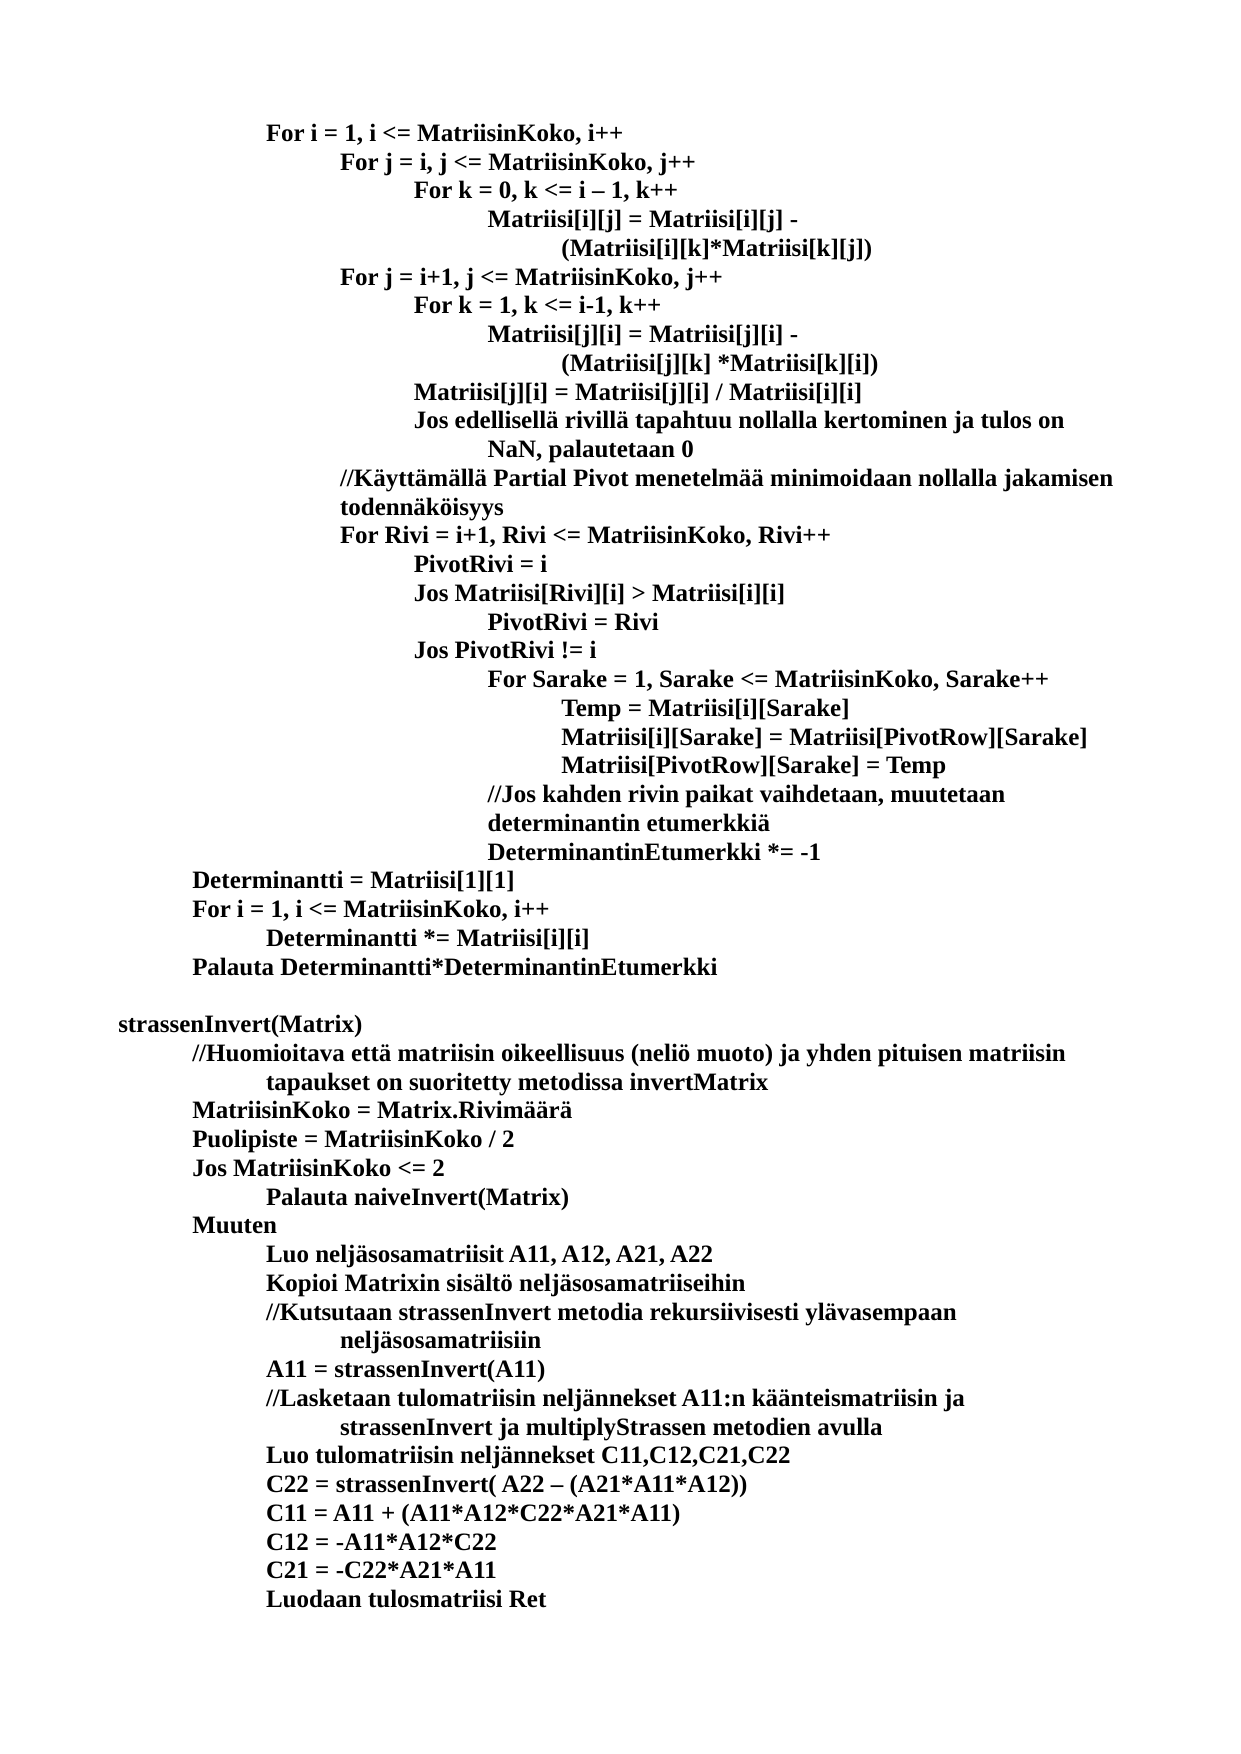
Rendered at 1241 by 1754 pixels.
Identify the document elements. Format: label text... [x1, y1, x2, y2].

text Matriisi[PivotRow][Sarake] = Temp [118, 751, 1122, 779]
text C21 = -C22*A21*A11 [118, 1556, 1122, 1584]
text Puolipiste = MatriisinKoko / 2 [118, 1124, 1122, 1153]
text PivotRivi = i [118, 549, 1122, 578]
text Palauta Determinantti*DeterminantinEtumerkki [118, 952, 1122, 981]
text For j = i, j <= MatriisinKoko, j++ [118, 147, 1122, 176]
text For i = 1, i <= MatriisinKoko, i++ [118, 894, 1122, 923]
text A11 = strassenInvert(A11) [118, 1354, 1122, 1383]
text PivotRivi = Rivi [118, 607, 1122, 636]
text //Käyttämällä Partial Pivot menetelmää minimoidaan nollalla jakamisen todennäköisyys [118, 463, 1122, 521]
text Kopioi Matrixin sisältö neljäsosamatriiseihin [118, 1268, 1122, 1297]
text Palauta naiveInvert(Matrix) [118, 1182, 1122, 1211]
text C22 = strassenInvert( A22 – (A21*A11*A12)) [118, 1469, 1122, 1498]
text strassenInvert(Matrix) [118, 1009, 1122, 1038]
text Matriisi[i][Sarake] = Matriisi[PivotRow][Sarake] [118, 722, 1122, 751]
text tapaukset on suoritetty metodissa invertMatrix [118, 1067, 1122, 1096]
text Determinantti = Matriisi[1][1] [118, 866, 1122, 894]
text //Lasketaan tulomatriisin neljännekset A11:n käänteismatriisin ja strassenInvert ja multiplyStrassen metodien avulla [118, 1383, 1122, 1441]
text Jos Matriisi[Rivi][i] > Matriisi[i][i] [118, 578, 1122, 607]
text (Matriisi[i][k]*Matriisi[k][j]) [118, 233, 1122, 262]
text For Rivi = i+1, Rivi <= MatriisinKoko, Rivi++ [118, 521, 1122, 549]
text Determinantti *= Matriisi[i][i] [118, 923, 1122, 952]
text Jos MatriisinKoko <= 2 [118, 1153, 1122, 1182]
text C12 = -A11*A12*C22 [118, 1527, 1122, 1556]
text For k = 0, k <= i – 1, k++ [118, 176, 1122, 204]
text Temp = Matriisi[i][Sarake] [118, 693, 1122, 722]
text (Matriisi[j][k] *Matriisi[k][i]) [118, 348, 1122, 377]
text Matriisi[i][j] = Matriisi[i][j] - [118, 204, 1122, 233]
text For i = 1, i <= MatriisinKoko, i++ [118, 118, 1122, 147]
text Muuten [118, 1211, 1122, 1239]
text neljäsosamatriisiin [118, 1326, 1122, 1354]
text For j = i+1, j <= MatriisinKoko, j++ [118, 262, 1122, 291]
text Luo neljäsosamatriisit A11, A12, A21, A22 [118, 1239, 1122, 1268]
text C11 = A11 + (A11*A12*C22*A21*A11) [118, 1498, 1122, 1527]
text //Kutsutaan strassenInvert metodia rekursiivisesti ylävasempaan [118, 1297, 1122, 1326]
text Jos PivotRivi != i [118, 636, 1122, 664]
text Matriisi[j][i] = Matriisi[j][i] / Matriisi[i][i] [118, 377, 1122, 406]
text DeterminantinEtumerkki *= -1 [118, 837, 1122, 866]
text Matriisi[j][i] = Matriisi[j][i] - [118, 319, 1122, 348]
text Jos edellisellä rivillä tapahtuu nollalla kertominen ja tulos on NaN, palautetaan 0 [118, 406, 1122, 463]
text //Huomioitava että matriisin oikeellisuus (neliö muoto) ja yhden pituisen matriisin [118, 1038, 1122, 1067]
text For Sarake = 1, Sarake <= MatriisinKoko, Sarake++ [118, 664, 1122, 693]
text //Jos kahden rivin paikat vaihdetaan, muutetaan determinantin etumerkkiä [118, 779, 1122, 837]
text Luo tulomatriisin neljännekset C11,C12,C21,C22 [118, 1441, 1122, 1469]
text MatriisinKoko = Matrix.Rivimäärä [118, 1096, 1122, 1124]
text For k = 1, k <= i-1, k++ [118, 291, 1122, 319]
text Luodaan tulosmatriisi Ret [118, 1584, 1122, 1613]
